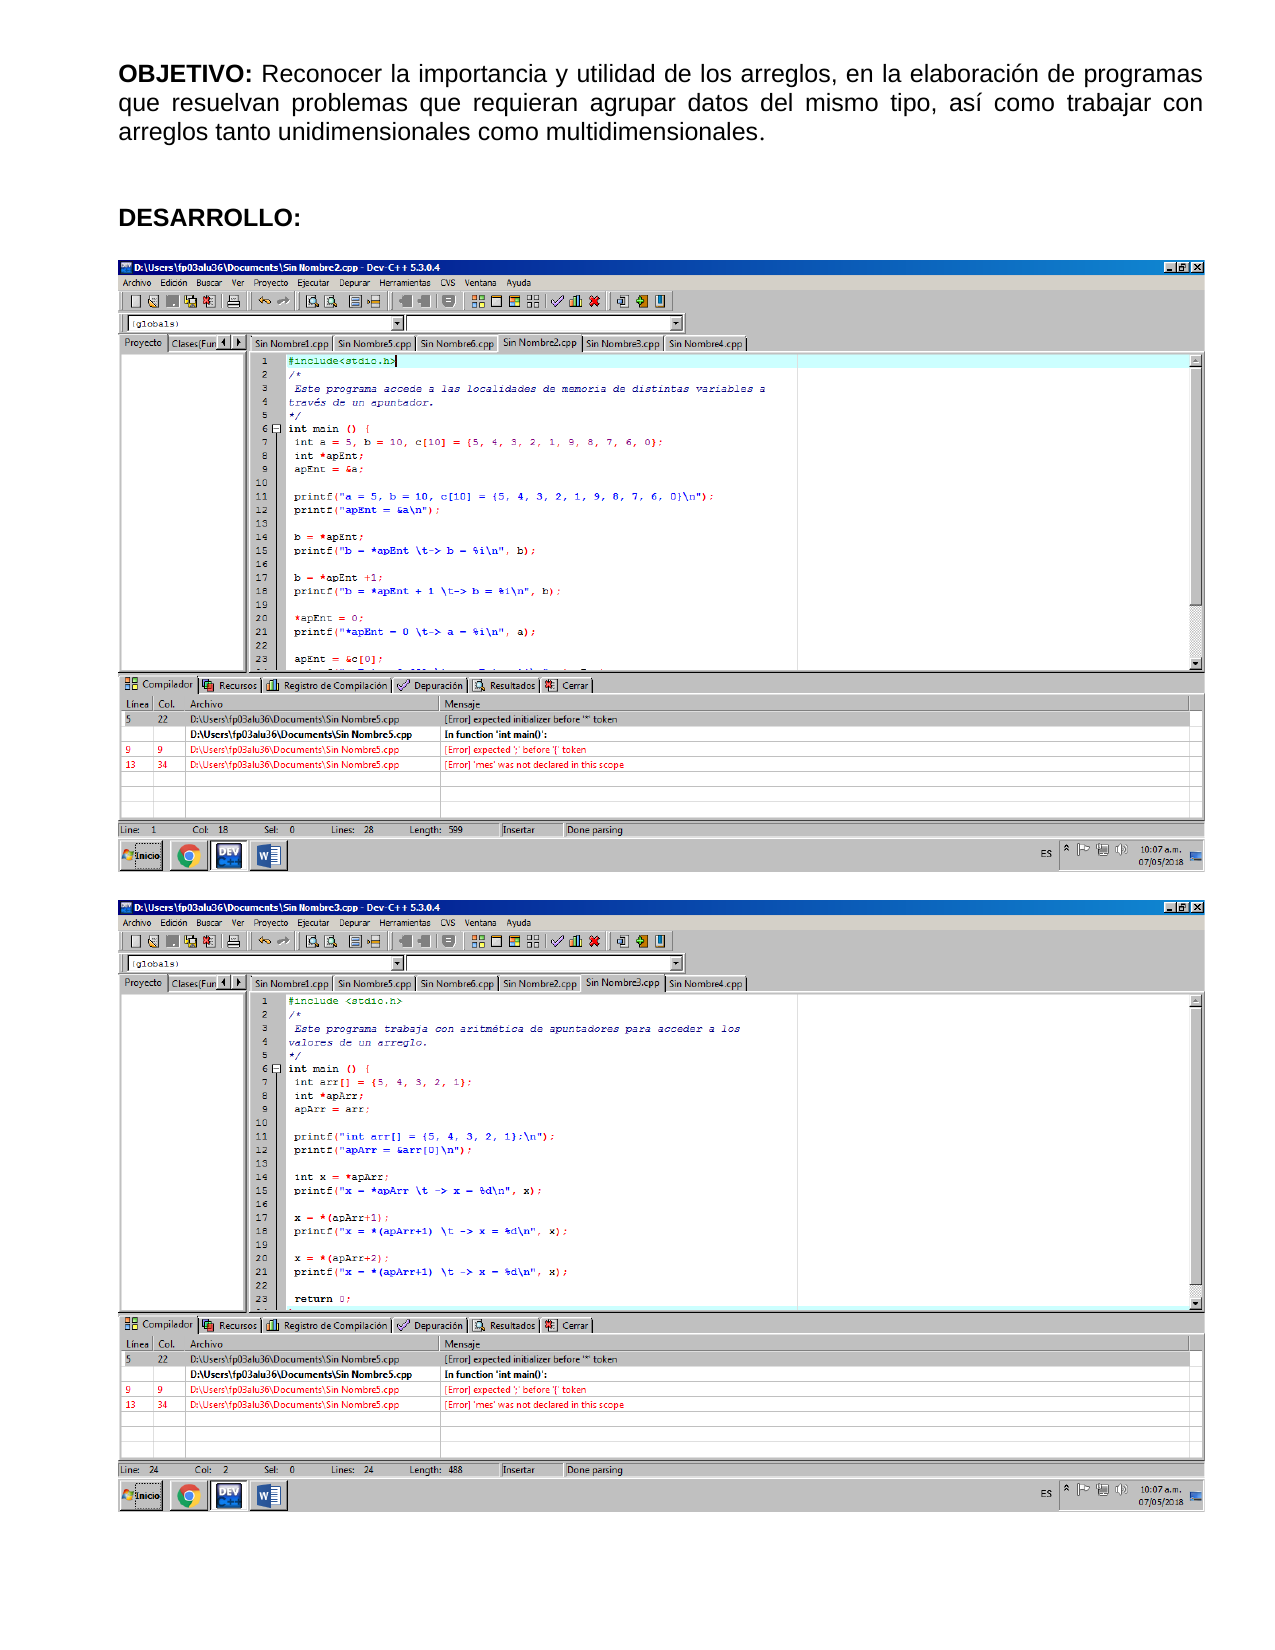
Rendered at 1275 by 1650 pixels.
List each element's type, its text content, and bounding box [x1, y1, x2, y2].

text DESARROLLO: [118, 203, 1205, 232]
text OBJETIVO: Reconocer la importancia y utilidad de los arreglos, en la elaboración de programas que resuelvan problemas que requieran agrupar datos del mismo tipo, así como trabajar con arreglos tanto unidimensionales como multidimensionales. [118, 59, 1205, 146]
